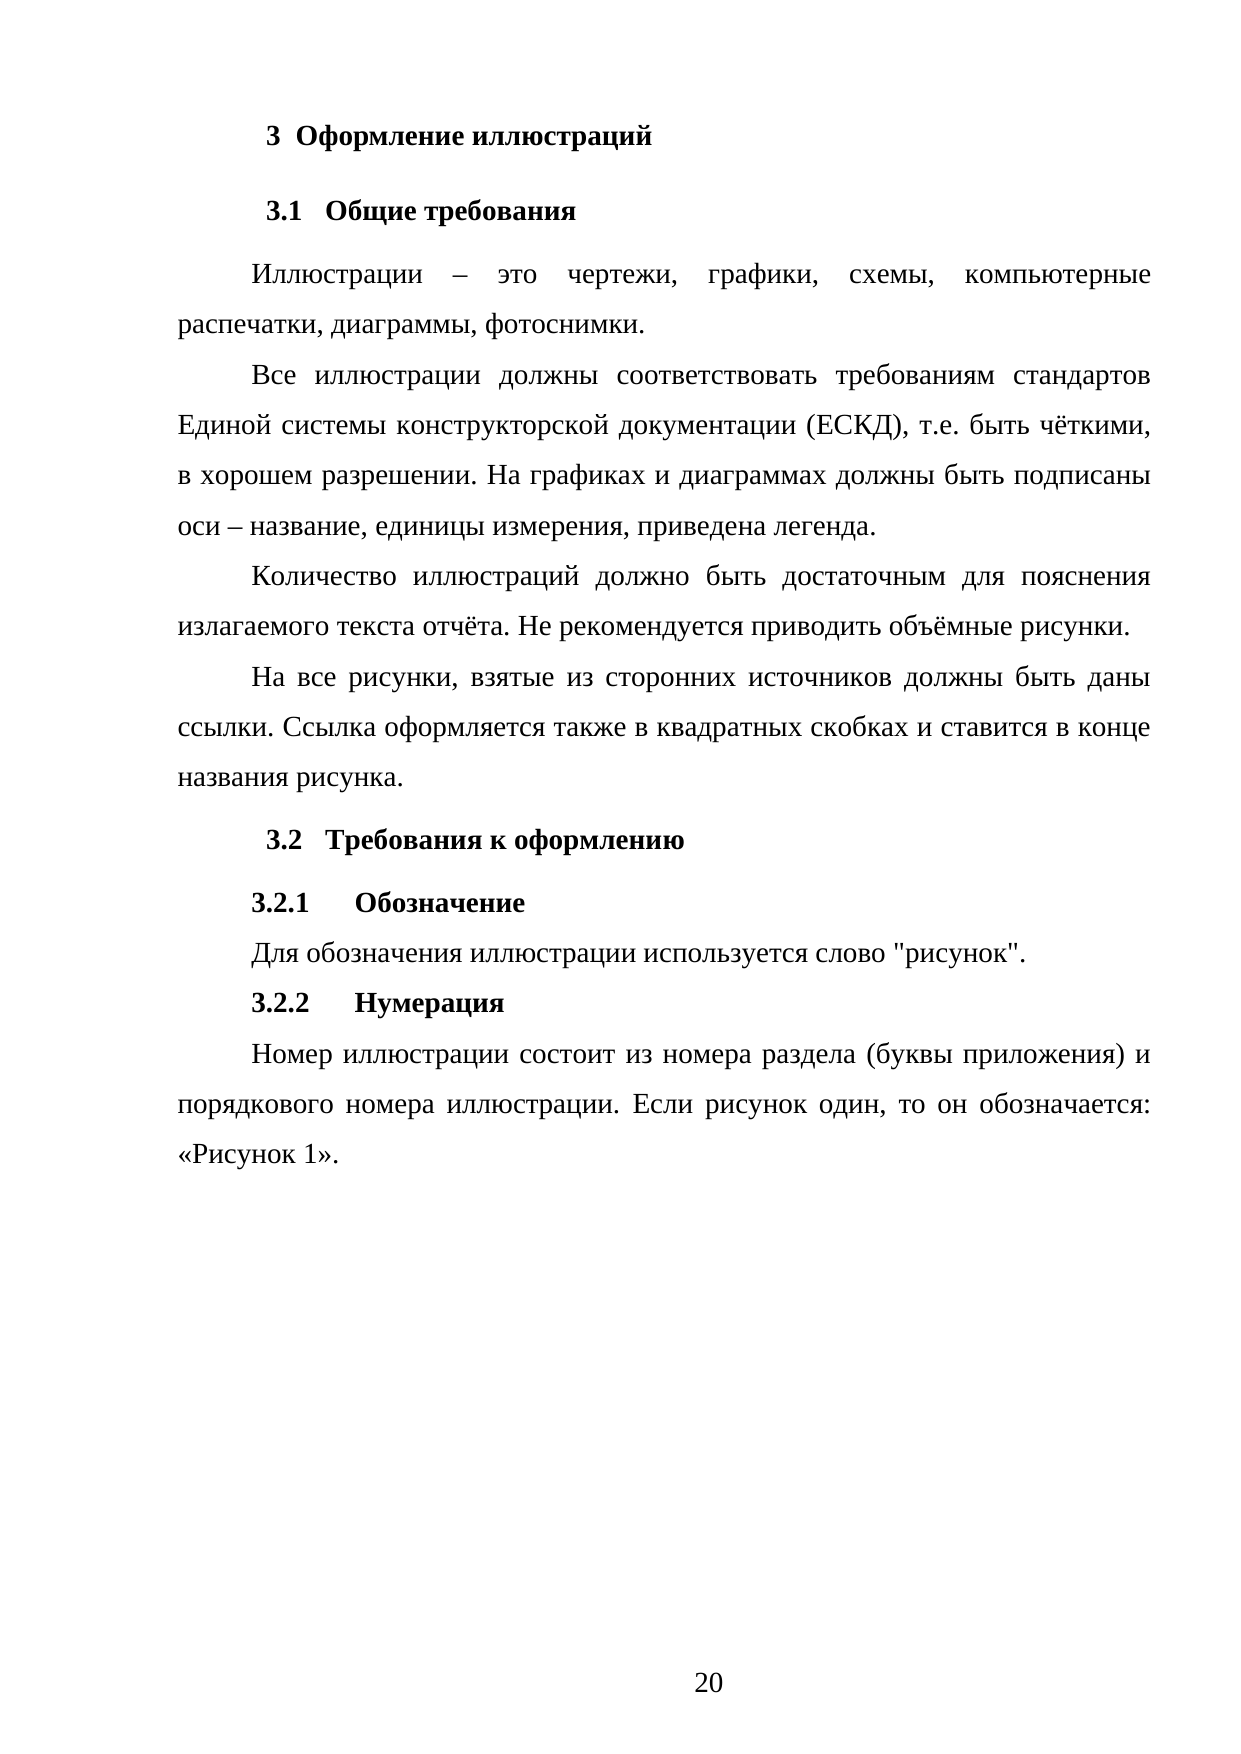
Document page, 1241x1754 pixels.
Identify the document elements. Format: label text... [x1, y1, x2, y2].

text На все рисунки, взятые из сторонних источников должны быть даны ссылки. Ссылка оформляется также в квадратных скобках и ставится в конце названия рисунка. [177, 659, 1152, 793]
text Количество иллюстраций должно быть достаточным для пояснения излагаемого текста отчёта. Не рекомендуется приводить объёмные рисунки. [177, 558, 1152, 642]
subtitle Оформление иллюстраций [177, 118, 1152, 152]
text Все иллюстрации должны соответствовать требованиям стандартов Единой системы конструкторской документации (ЕСКД), т.е. быть чёткими, в хорошем разрешении. На графиках и диаграммах должны быть подписаны оси – название, единицы измерения, приведена легенда. [177, 357, 1152, 541]
text Иллюстрации – это чертежи, графики, схемы, компьютерные распечатки, диаграммы, фотоснимки. [177, 256, 1152, 340]
text Для обозначения иллюстрации используется слово "рисунок". [177, 935, 1152, 969]
subtitle Общие требования [177, 193, 1152, 227]
text Номер иллюстрации состоит из номера раздела (буквы приложения) и порядкового номера иллюстрации. Если рисунок один, то он обозначается: «Рисунок 1». [177, 1036, 1152, 1170]
subtitle Нумерация [177, 986, 1152, 1019]
subtitle Обозначение [177, 885, 1152, 918]
subtitle Требования к оформлению [177, 822, 1152, 856]
